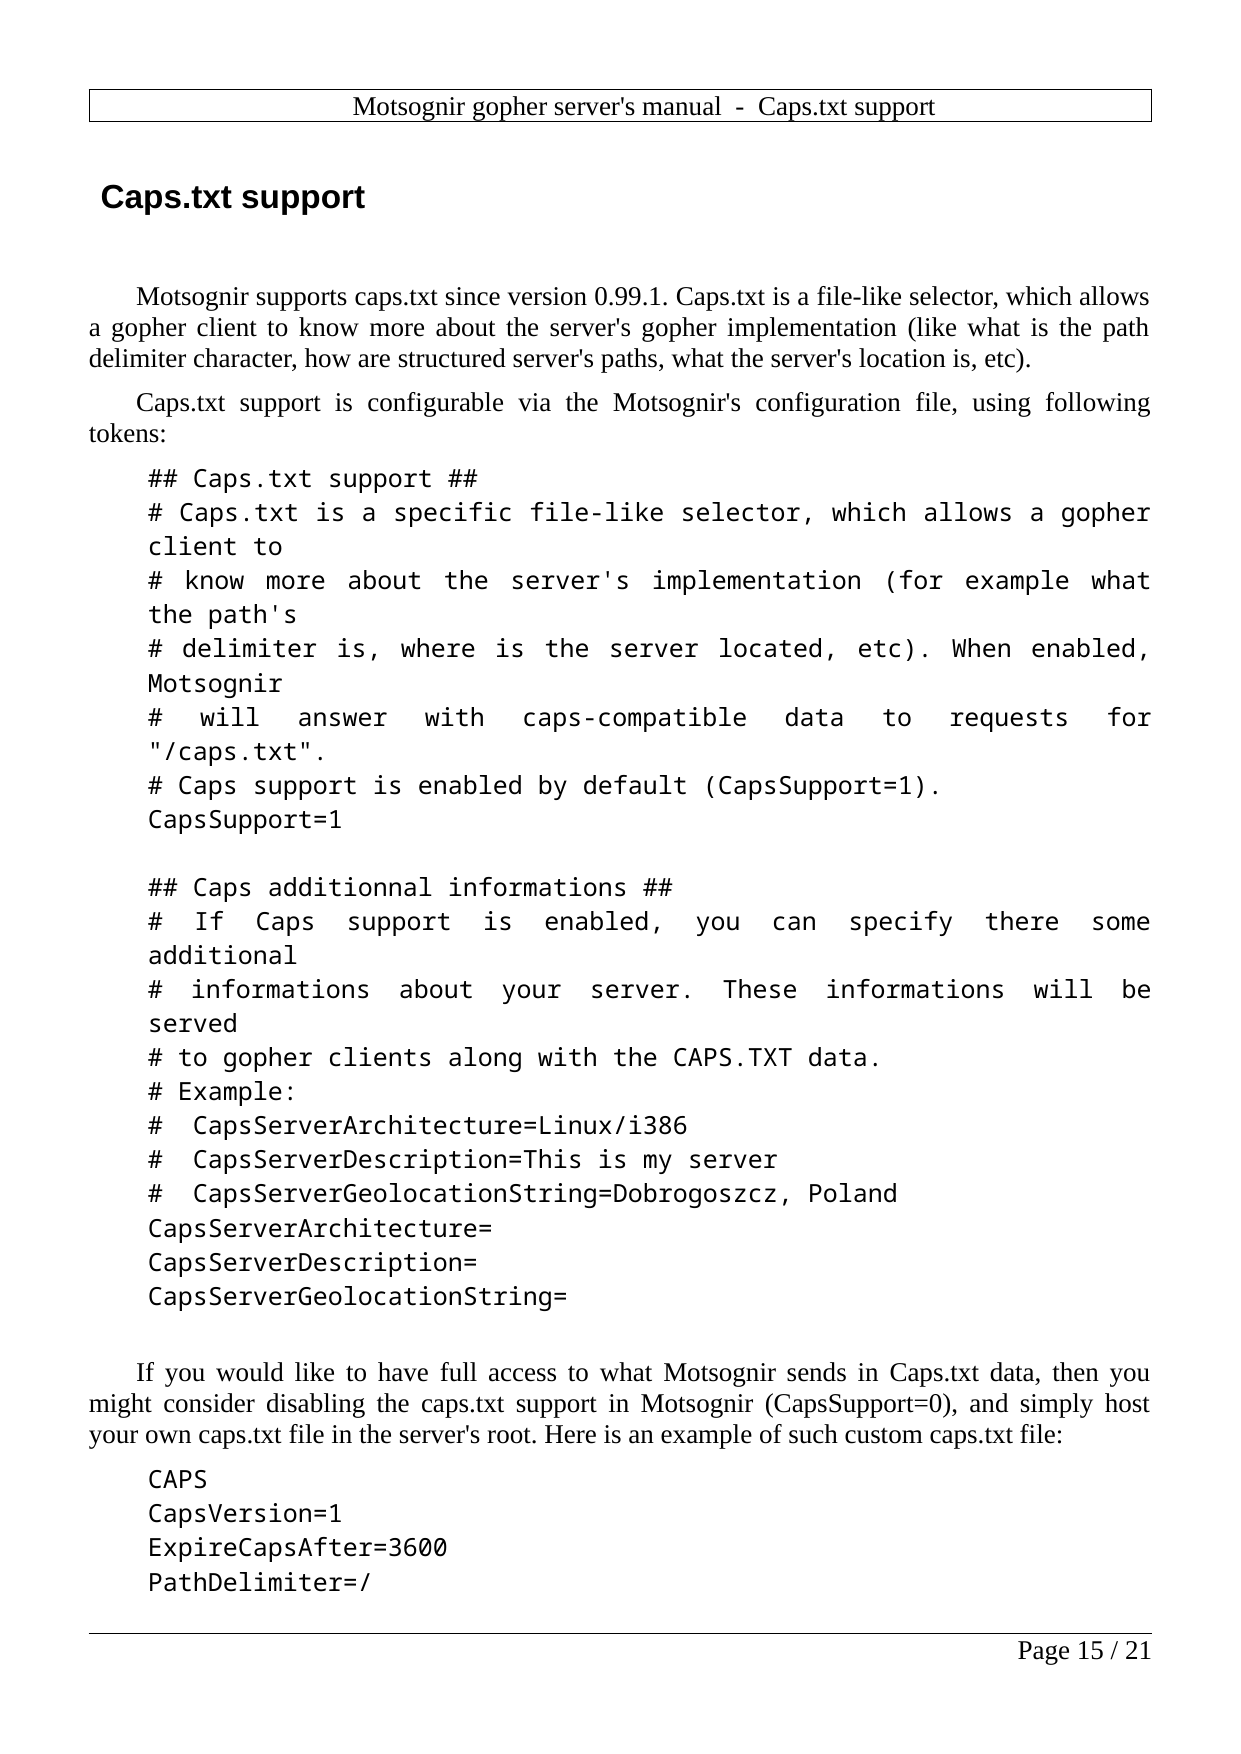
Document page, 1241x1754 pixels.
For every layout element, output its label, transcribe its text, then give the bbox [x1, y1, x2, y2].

text # CapsServerGeolocationString=Dobrogoszcz, Poland [148, 1176, 1152, 1210]
text # Caps.txt is a specific file-like selector, which allows a gopher client to [148, 495, 1152, 563]
text # If Caps support is enabled, you can specify there some additional [148, 904, 1152, 972]
text CapsServerArchitecture= [148, 1210, 1152, 1244]
text # delimiter is, where is the server located, etc). When enabled, Motsognir [148, 631, 1152, 699]
text ## Caps additionnal informations ## [148, 869, 1152, 904]
text CAPS [148, 1462, 1152, 1496]
text CapsSupport=1 [148, 801, 1152, 836]
text # CapsServerDescription=This is my server [148, 1142, 1152, 1176]
text # will answer with caps-compatible data to requests for "/caps.txt". [148, 699, 1152, 767]
text CapsServerDescription= [148, 1244, 1152, 1278]
subtitle Caps.txt support [100, 177, 1152, 215]
text ## Caps.txt support ## [148, 461, 1152, 495]
text CapsServerGeolocationString= [148, 1278, 1152, 1312]
text # Example: [148, 1074, 1152, 1108]
text # know more about the server's implementation (for example what the path's [148, 563, 1152, 631]
text PathDelimiter=/ [148, 1564, 1152, 1598]
text # to gopher clients along with the CAPS.TXT data. [148, 1040, 1152, 1074]
text # CapsServerArchitecture=Linux/i386 [148, 1108, 1152, 1142]
text # Caps support is enabled by default (CapsSupport=1). [148, 767, 1152, 801]
text If you would like to have full access to what Motsognir sends in Caps.txt data, then you might consider disabling the caps.txt support in Motsognir (CapsSupport=0), and simply host your own caps.txt file in the server's root. Here is an example of such custom caps.txt file: [88, 1356, 1152, 1449]
text Caps.txt support is configurable via the Motsognir's configuration file, using following tokens: [88, 386, 1152, 448]
text CapsVersion=1 [148, 1496, 1152, 1530]
text Motsognir supports caps.txt since version 0.99.1. Caps.txt is a file-like selector, which allows a gopher client to know more about the server's gopher implementation (like what is the path delimiter character, how are structured server's paths, what the server's location is, etc). [88, 280, 1152, 373]
text ExpireCapsAfter=3600 [148, 1530, 1152, 1564]
text # informations about your server. These informations will be served [148, 972, 1152, 1040]
